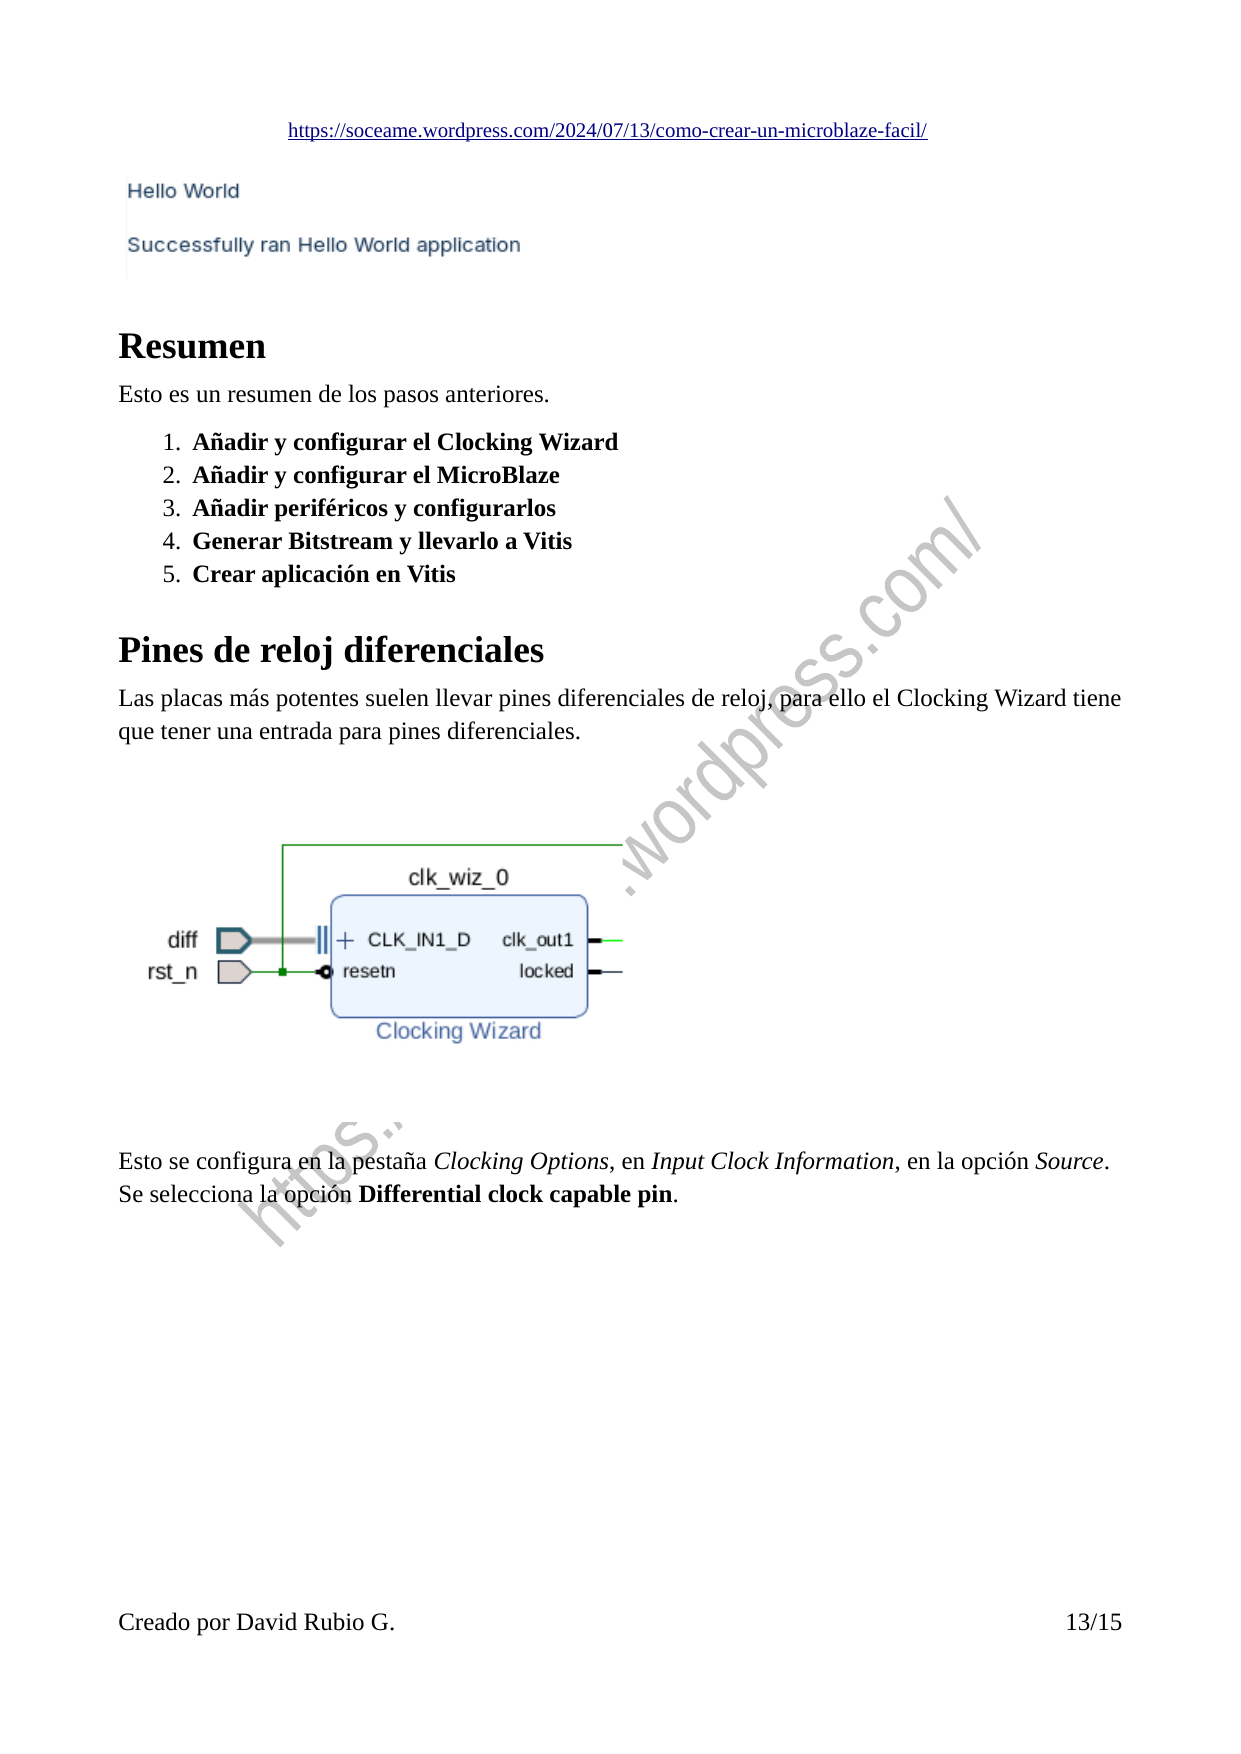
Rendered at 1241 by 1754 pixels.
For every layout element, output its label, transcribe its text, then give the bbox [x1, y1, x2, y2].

text Esto se configura en la pestaña Clocking Options, en Input Clock Information, en la opción Source. Se selecciona la opción Differential clock capable pin. [118, 1146, 1122, 1208]
list Añadir periféricos y configurarlos [162, 493, 1122, 522]
list [920, 559, 1122, 588]
picture [118, 763, 623, 1122]
text Las placas más potentes suelen llevar pines diferenciales de reloj, para ello el Clocking Wizard tiene que tener una entrada para pines diferenciales. [118, 683, 1122, 745]
list Añadir y configurar el Clocking Wizard [162, 427, 1122, 456]
subtitle Resumen [118, 324, 1122, 367]
list Crear aplicación en Vitis [162, 559, 936, 588]
list Generar Bitstream y llevarlo a Vitis [162, 526, 1122, 555]
list Añadir y configurar el MicroBlaze [162, 460, 1122, 489]
text Esto es un resumen de los pasos anteriores. [118, 379, 1122, 408]
subtitle Pines de reloj diferenciales [118, 627, 1122, 671]
picture [118, 177, 617, 279]
